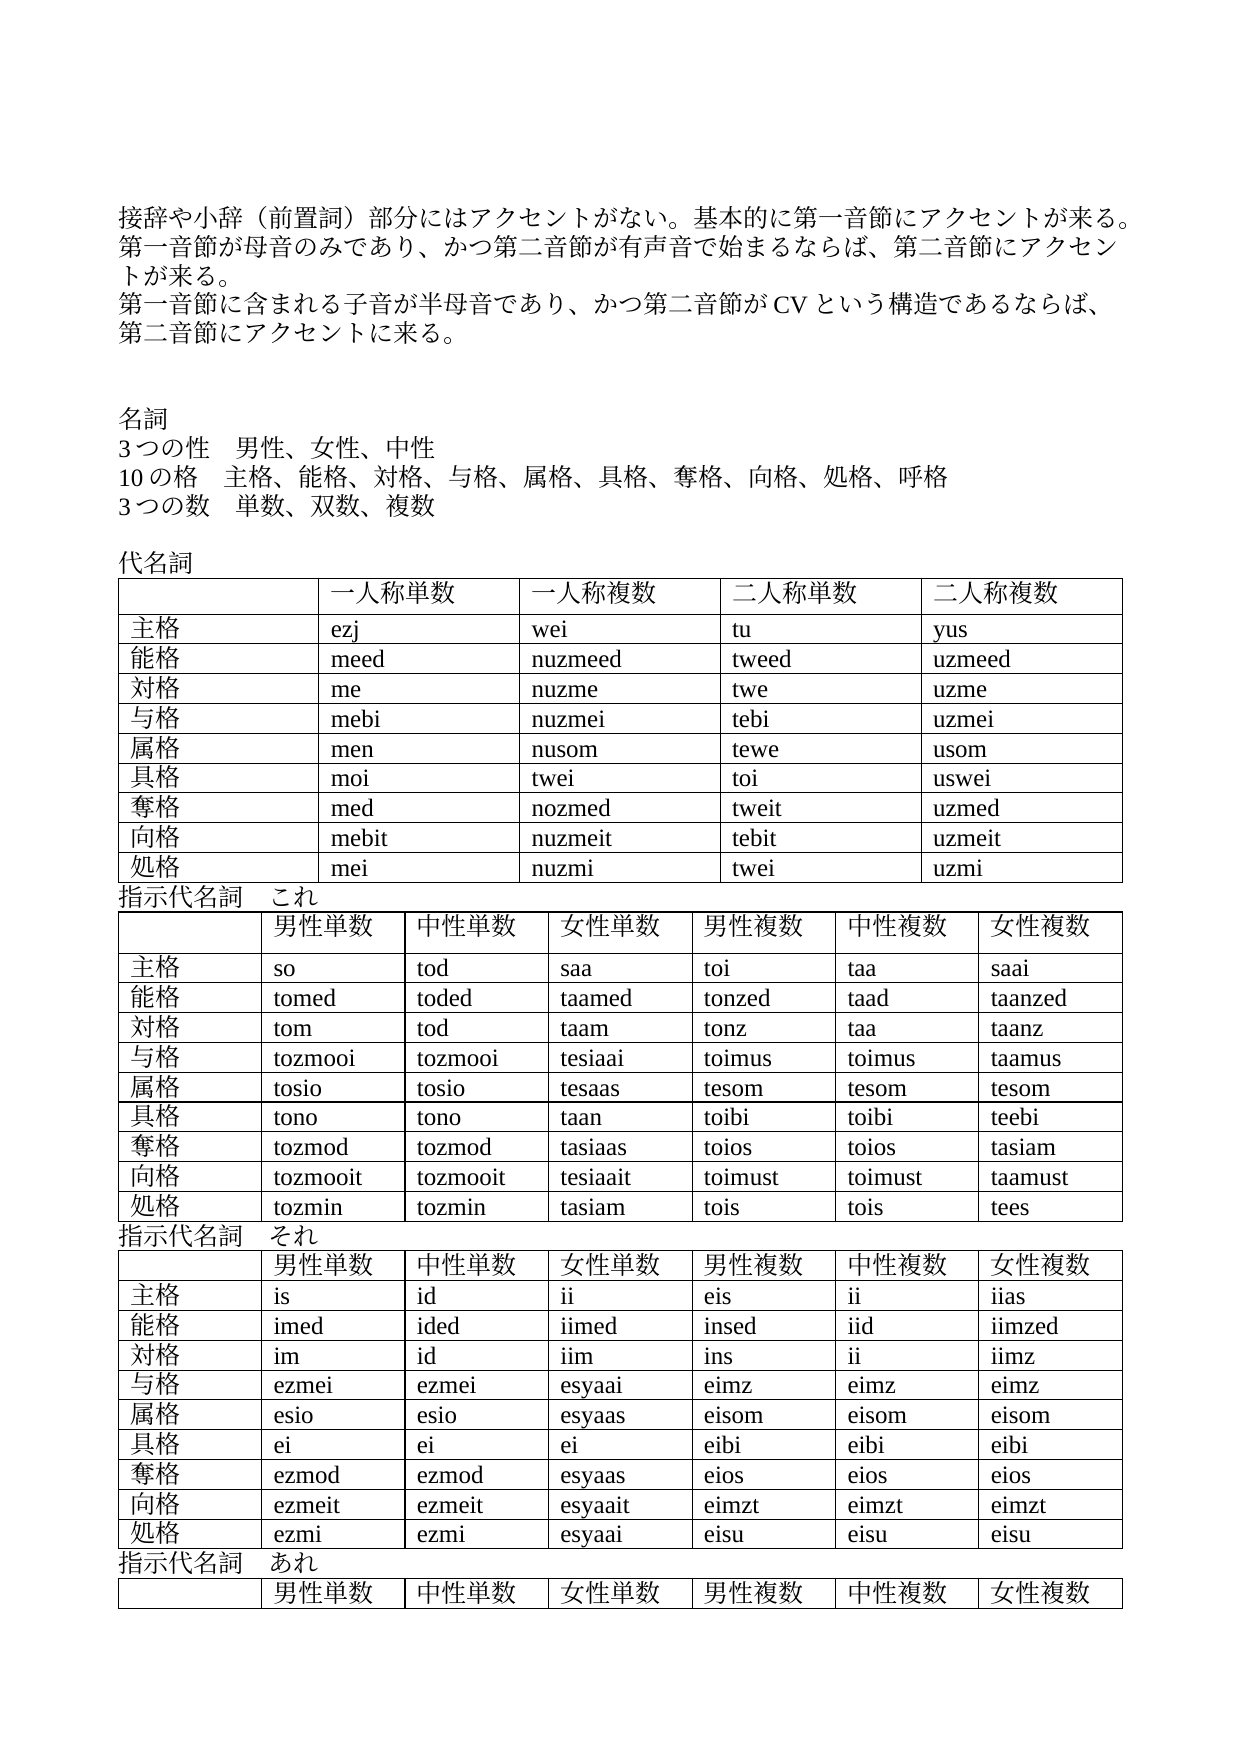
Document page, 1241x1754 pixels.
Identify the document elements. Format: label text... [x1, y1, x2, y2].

table_cell so [262, 954, 404, 982]
table_cell nuzme [520, 674, 720, 703]
table_header [119, 913, 261, 952]
table_cell 与格 [119, 704, 318, 733]
table_cell 奪格 [119, 793, 318, 822]
table_cell eimzt [836, 1490, 978, 1518]
table_cell tesom [693, 1073, 835, 1101]
table_cell ii [836, 1281, 978, 1310]
table_cell uzmi [922, 853, 1122, 882]
table_cell id [406, 1281, 548, 1310]
table_cell eios [836, 1460, 978, 1489]
table_cell tebi [721, 704, 921, 733]
table_cell mebit [319, 823, 519, 852]
table_cell tozmin [262, 1192, 404, 1221]
text 名詞 [118, 406, 1122, 434]
table_cell 具格 [119, 1103, 261, 1131]
table_cell tasiaas [549, 1132, 692, 1161]
table_cell insed [693, 1311, 835, 1340]
table_header 女性単数 [549, 1579, 692, 1608]
table_cell 属格 [119, 1073, 261, 1101]
table_cell ezmeit [262, 1490, 404, 1518]
table_cell taamed [549, 983, 692, 1012]
table_header 中性複数 [836, 913, 978, 952]
table_cell toimust [693, 1162, 835, 1191]
text 代名詞 [118, 549, 1122, 578]
table_cell tebit [721, 823, 921, 852]
text 指示代名詞 あれ [118, 1549, 1122, 1578]
table_cell iimz [979, 1341, 1122, 1369]
table_cell twei [721, 853, 921, 882]
table_cell ins [693, 1341, 835, 1369]
table_cell tozmooit [406, 1162, 548, 1191]
table_cell eimz [693, 1371, 835, 1399]
table_cell twe [721, 674, 921, 703]
table_cell uzme [922, 674, 1122, 703]
table_cell iias [979, 1281, 1122, 1310]
table_cell uswei [922, 764, 1122, 792]
table_cell nozmed [520, 793, 720, 822]
table_cell 与格 [119, 1043, 261, 1072]
table_cell tesom [836, 1073, 978, 1101]
table_cell nuzmei [520, 704, 720, 733]
table_cell esyaai [549, 1371, 692, 1399]
table_cell tozmooi [406, 1043, 548, 1072]
table_cell tono [262, 1103, 404, 1131]
table_cell tozmooi [262, 1043, 404, 1072]
table_cell tweed [721, 644, 921, 673]
table_cell toios [693, 1132, 835, 1161]
table_cell im [262, 1341, 404, 1369]
table_cell 具格 [119, 1430, 261, 1459]
table_cell iimzed [979, 1311, 1122, 1340]
table_cell eibi [693, 1430, 835, 1459]
table_header 男性複数 [693, 913, 835, 952]
table_cell tod [406, 1013, 548, 1042]
table_cell imed [262, 1311, 404, 1340]
table_header 女性複数 [979, 913, 1122, 952]
text 第一音節に含まれる子音が半母音であり、かつ第二音節がCVという構造であるならば、第二音節にアクセントに来る。 [118, 291, 1122, 348]
table_cell uzmeit [922, 823, 1122, 852]
table_cell nusom [520, 734, 720, 762]
table_cell ei [406, 1430, 548, 1459]
table_cell 処格 [119, 1192, 261, 1221]
table_cell tesaas [549, 1073, 692, 1101]
table_cell meed [319, 644, 519, 673]
table_cell mei [319, 853, 519, 882]
text 接辞や小辞（前置詞）部分にはアクセントがない。基本的に第一音節にアクセントが来る。 [118, 204, 1122, 233]
table_cell eibi [836, 1430, 978, 1459]
table_cell eimz [979, 1371, 1122, 1399]
table_cell ei [549, 1430, 692, 1459]
table_cell toimus [836, 1043, 978, 1072]
table_header [119, 1251, 261, 1280]
table_cell wei [520, 615, 720, 643]
table_cell eibi [979, 1430, 1122, 1459]
table_header 中性単数 [406, 1251, 548, 1280]
table_cell toimust [836, 1162, 978, 1191]
table_cell eimzt [979, 1490, 1122, 1518]
table_cell 向格 [119, 1490, 261, 1518]
table_cell taa [836, 1013, 978, 1042]
table_cell 属格 [119, 734, 318, 762]
table_cell 対格 [119, 1341, 261, 1369]
text 3つの数 単数、双数、複数 [118, 492, 1122, 521]
table_cell 与格 [119, 1371, 261, 1399]
table_cell taamus [979, 1043, 1122, 1072]
table_cell ezmod [262, 1460, 404, 1489]
table_header 女性複数 [979, 1579, 1122, 1608]
table_cell taanzed [979, 983, 1122, 1012]
table_cell taad [836, 983, 978, 1012]
table_cell tesiaait [549, 1162, 692, 1191]
table_cell nuzmi [520, 853, 720, 882]
table_cell esyaas [549, 1460, 692, 1489]
table_header 男性複数 [693, 1251, 835, 1280]
table_cell eisom [836, 1400, 978, 1429]
table_cell 属格 [119, 1400, 261, 1429]
table_cell teebi [979, 1103, 1122, 1131]
table_cell med [319, 793, 519, 822]
table_cell tomed [262, 983, 404, 1012]
table_header [119, 1579, 261, 1608]
table_header 一人称単数 [319, 579, 519, 613]
table_cell toimus [693, 1043, 835, 1072]
table_cell 能格 [119, 983, 261, 1012]
text 指示代名詞 これ [118, 883, 1122, 911]
table_cell eimz [836, 1371, 978, 1399]
table_cell tom [262, 1013, 404, 1042]
table_cell uzmed [922, 793, 1122, 822]
table_cell ezmei [262, 1371, 404, 1399]
table_cell tesom [979, 1073, 1122, 1101]
table_cell ii [836, 1341, 978, 1369]
table_cell tonz [693, 1013, 835, 1042]
table_cell toibi [836, 1103, 978, 1131]
table_cell taa [836, 954, 978, 982]
text 第一音節が母音のみであり、かつ第二音節が有声音で始まるならば、第二音節にアクセントが来る。 [118, 233, 1122, 291]
table_header [119, 579, 318, 613]
table_cell taam [549, 1013, 692, 1042]
table_header 二人称単数 [721, 579, 921, 613]
table_cell ezmi [406, 1520, 548, 1548]
table_cell tu [721, 615, 921, 643]
table_cell esyaait [549, 1490, 692, 1518]
table_cell 主格 [119, 1281, 261, 1310]
table_header 女性複数 [979, 1251, 1122, 1280]
table_cell eimzt [693, 1490, 835, 1518]
table_cell eisu [836, 1520, 978, 1548]
table_cell eisu [693, 1520, 835, 1548]
table_cell tozmin [406, 1192, 548, 1221]
table_cell eis [693, 1281, 835, 1310]
table_cell tewe [721, 734, 921, 762]
table_cell ii [549, 1281, 692, 1310]
table_cell ezmei [406, 1371, 548, 1399]
table_cell taamust [979, 1162, 1122, 1191]
table_cell 処格 [119, 853, 318, 882]
table_cell tois [693, 1192, 835, 1221]
text 3つの性 男性、女性、中性 [118, 434, 1122, 463]
table_cell ezmeit [406, 1490, 548, 1518]
table_cell saa [549, 954, 692, 982]
table_cell tasiam [979, 1132, 1122, 1161]
table_cell toibi [693, 1103, 835, 1131]
table_cell tod [406, 954, 548, 982]
table_cell usom [922, 734, 1122, 762]
table_cell nuzmeit [520, 823, 720, 852]
table_cell tweit [721, 793, 921, 822]
table_cell ezj [319, 615, 519, 643]
table_cell yus [922, 615, 1122, 643]
table_cell nuzmeed [520, 644, 720, 673]
table_cell mebi [319, 704, 519, 733]
table_cell ei [262, 1430, 404, 1459]
table_header 男性単数 [262, 913, 404, 952]
table_header 中性複数 [836, 1251, 978, 1280]
table_cell toi [721, 764, 921, 792]
table_cell uzmeed [922, 644, 1122, 673]
table_cell men [319, 734, 519, 762]
table_cell tois [836, 1192, 978, 1221]
table_cell ezmod [406, 1460, 548, 1489]
table_header 男性複数 [693, 1579, 835, 1608]
table_cell 奪格 [119, 1132, 261, 1161]
table_cell 主格 [119, 615, 318, 643]
table_cell 具格 [119, 764, 318, 792]
table_cell esio [262, 1400, 404, 1429]
table_header 中性単数 [406, 913, 548, 952]
table_cell ided [406, 1311, 548, 1340]
table_cell 処格 [119, 1520, 261, 1548]
table_cell eisom [693, 1400, 835, 1429]
table_cell 対格 [119, 674, 318, 703]
table_cell id [406, 1341, 548, 1369]
table_cell esyaas [549, 1400, 692, 1429]
table_cell 向格 [119, 823, 318, 852]
table_cell iim [549, 1341, 692, 1369]
table_header 女性単数 [549, 1251, 692, 1280]
table_cell twei [520, 764, 720, 792]
table_cell tasiam [549, 1192, 692, 1221]
table_cell tosio [406, 1073, 548, 1101]
table_cell eios [979, 1460, 1122, 1489]
table_cell tonzed [693, 983, 835, 1012]
table_cell eisu [979, 1520, 1122, 1548]
table_header 中性複数 [836, 1579, 978, 1608]
table_cell taan [549, 1103, 692, 1131]
table_cell toded [406, 983, 548, 1012]
table_cell 能格 [119, 1311, 261, 1340]
table_cell tono [406, 1103, 548, 1131]
table_cell uzmei [922, 704, 1122, 733]
table_cell is [262, 1281, 404, 1310]
table_cell iid [836, 1311, 978, 1340]
table_cell tozmooit [262, 1162, 404, 1191]
table_header 男性単数 [262, 1579, 404, 1608]
table_cell toios [836, 1132, 978, 1161]
table_cell moi [319, 764, 519, 792]
table_cell 主格 [119, 954, 261, 982]
table_cell eios [693, 1460, 835, 1489]
table_cell tozmod [262, 1132, 404, 1161]
table_header 二人称複数 [922, 579, 1122, 613]
table_cell iimed [549, 1311, 692, 1340]
table_cell tozmod [406, 1132, 548, 1161]
table_cell me [319, 674, 519, 703]
text 指示代名詞 それ [118, 1222, 1122, 1250]
table_cell ezmi [262, 1520, 404, 1548]
table_header 一人称複数 [520, 579, 720, 613]
table_cell 能格 [119, 644, 318, 673]
table_cell saai [979, 954, 1122, 982]
table_cell eisom [979, 1400, 1122, 1429]
table_cell 奪格 [119, 1460, 261, 1489]
table_cell 向格 [119, 1162, 261, 1191]
text 10の格 主格、能格、対格、与格、属格、具格、奪格、向格、処格、呼格 [118, 463, 1122, 492]
table_cell tees [979, 1192, 1122, 1221]
table_cell esyaai [549, 1520, 692, 1548]
table_header 中性単数 [406, 1579, 548, 1608]
table_cell tesiaai [549, 1043, 692, 1072]
table_cell toi [693, 954, 835, 982]
table_cell esio [406, 1400, 548, 1429]
table_cell taanz [979, 1013, 1122, 1042]
table_header 女性単数 [549, 913, 692, 952]
table_cell 対格 [119, 1013, 261, 1042]
table_cell tosio [262, 1073, 404, 1101]
table_header 男性単数 [262, 1251, 404, 1280]
